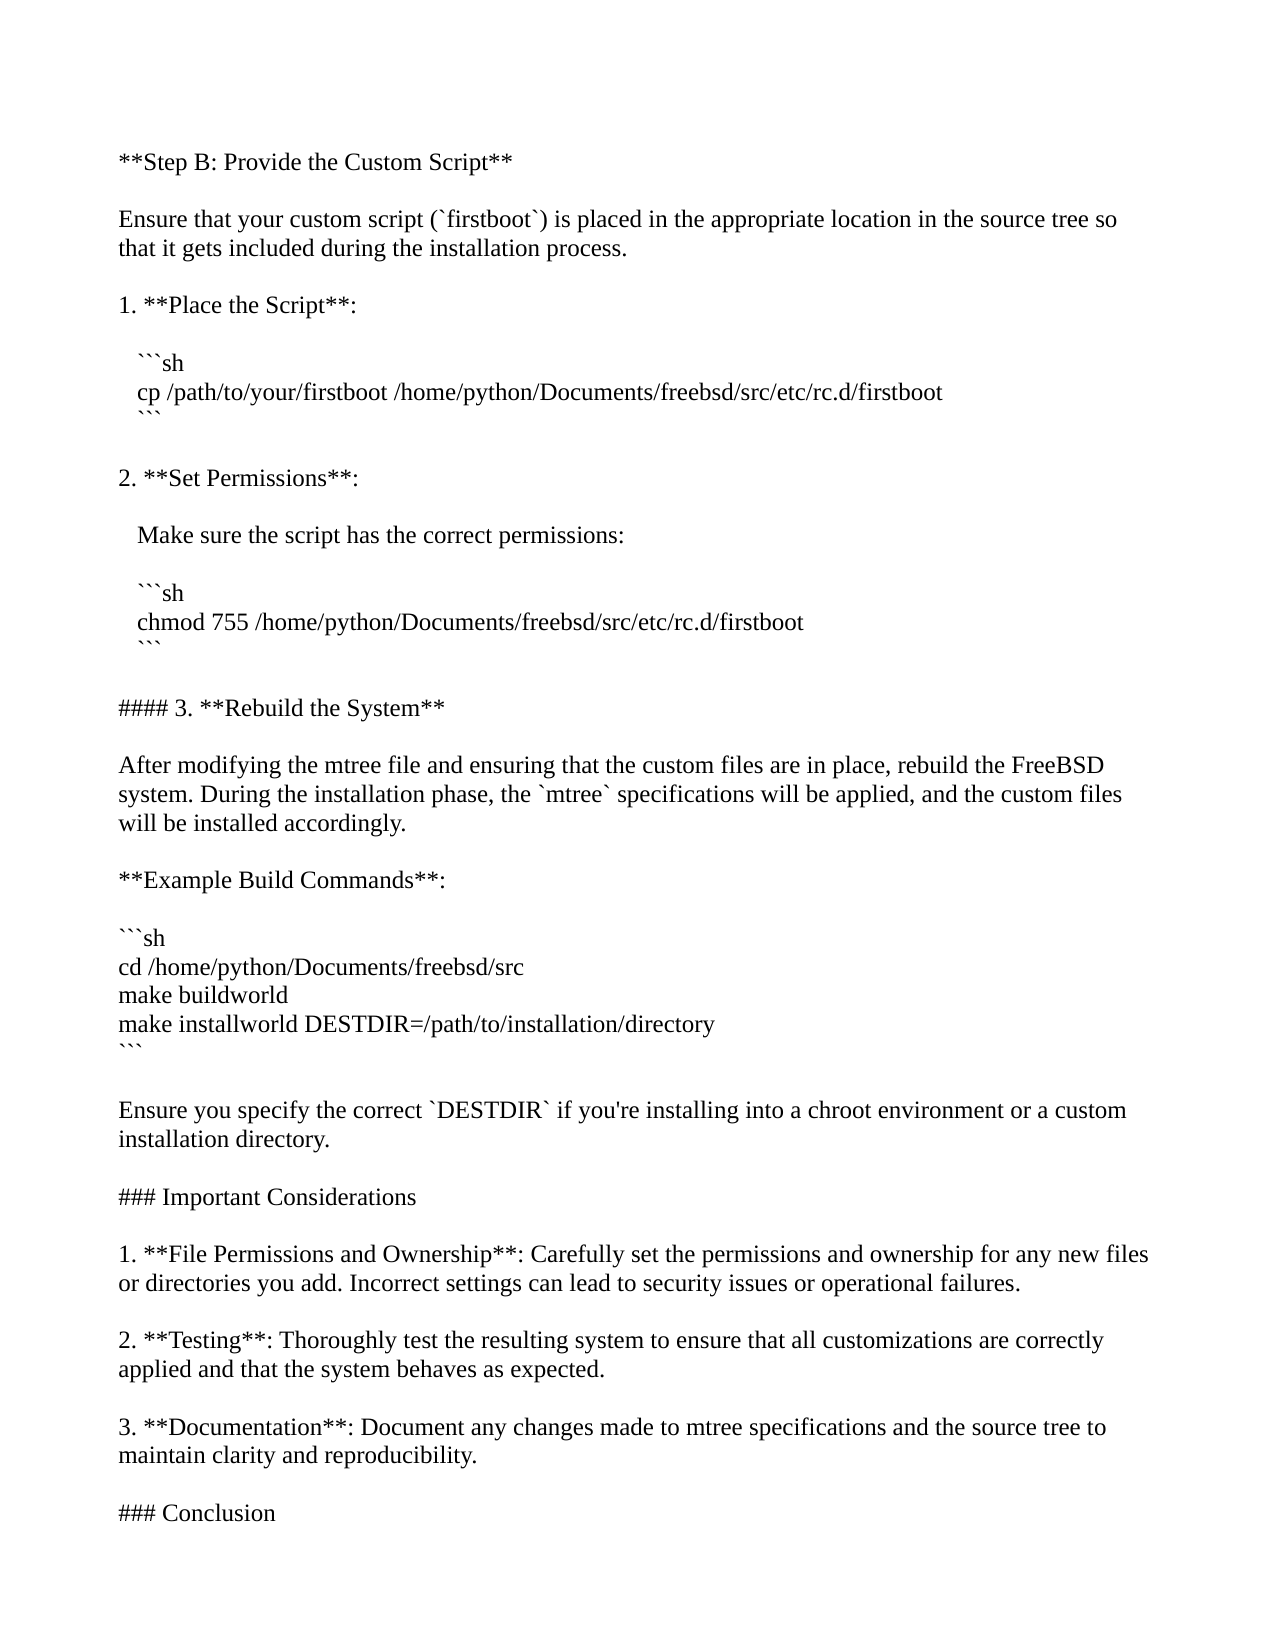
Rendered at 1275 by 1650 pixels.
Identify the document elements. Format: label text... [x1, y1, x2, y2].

text 1. **File Permissions and Ownership**: Carefully set the permissions and ownership for any new files or directories you add. Incorrect settings can lead to security issues or operational failures. [118, 1239, 1157, 1297]
text 3. **Documentation**: Document any changes made to mtree specifications and the source tree to maintain clarity and reproducibility. [118, 1412, 1157, 1469]
text make buildworld [118, 981, 1157, 1009]
text After modifying the mtree file and ensuring that the custom files are in place, rebuild the FreeBSD system. During the installation phase, the `mtree` specifications will be applied, and the custom files will be installed accordingly. [118, 751, 1157, 837]
text ### Conclusion [118, 1498, 1157, 1527]
text ``` [118, 636, 1157, 664]
text cd /home/python/Documents/freebsd/src [118, 952, 1157, 981]
text Make sure the script has the correct permissions: [118, 521, 1157, 549]
text chmod 755 /home/python/Documents/freebsd/src/etc/rc.d/firstboot [118, 607, 1157, 636]
text 1. **Place the Script**: [118, 291, 1157, 319]
text ```sh [118, 348, 1157, 377]
text 2. **Testing**: Thoroughly test the resulting system to ensure that all customizations are correctly applied and that the system behaves as expected. [118, 1326, 1157, 1383]
text **Example Build Commands**: [118, 866, 1157, 894]
text ``` [118, 1038, 1157, 1067]
text ``` [118, 406, 1157, 434]
text Ensure that your custom script (`firstboot`) is placed in the appropriate location in the source tree so that it gets included during the installation process. [118, 204, 1157, 262]
text ```sh [118, 578, 1157, 607]
text ### Important Considerations [118, 1182, 1157, 1211]
text #### 3. **Rebuild the System** [118, 693, 1157, 722]
text **Step B: Provide the Custom Script** [118, 147, 1157, 176]
text Ensure you specify the correct `DESTDIR` if you're installing into a chroot environment or a custom installation directory. [118, 1096, 1157, 1153]
text ```sh [118, 923, 1157, 952]
text make installworld DESTDIR=/path/to/installation/directory [118, 1009, 1157, 1038]
text 2. **Set Permissions**: [118, 463, 1157, 492]
text cp /path/to/your/firstboot /home/python/Documents/freebsd/src/etc/rc.d/firstboot [118, 377, 1157, 406]
